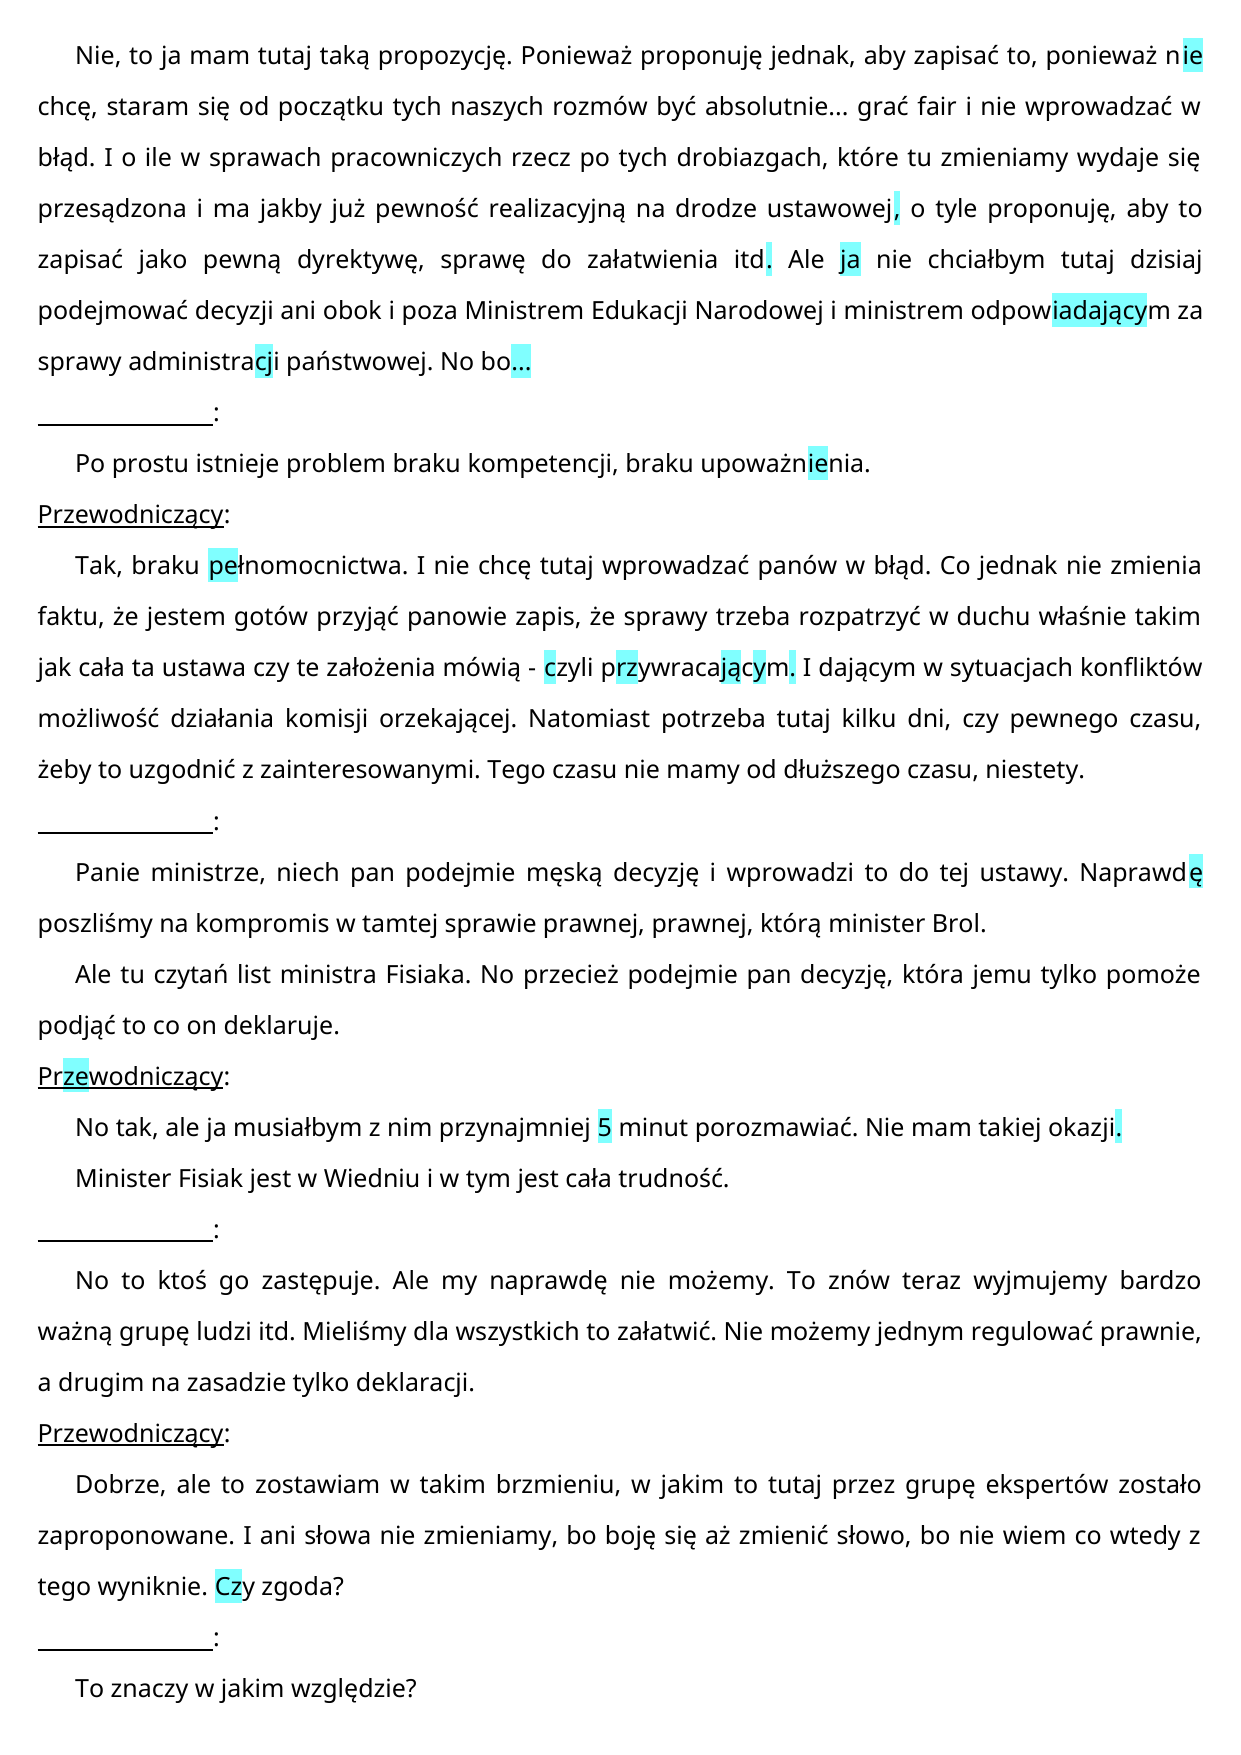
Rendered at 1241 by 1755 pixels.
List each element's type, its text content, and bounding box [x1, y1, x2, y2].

text Przewodniczący: [37, 1416, 1203, 1450]
text Ale tu czytań list ministra Fisiaka. No przecież podejmie pan decyzję, która jemu tylko pomoże podjąć to co on deklaruje. [37, 956, 1203, 1041]
text : [37, 395, 1203, 429]
text Panie ministrze, niech pan podejmie męską decyzję i wprowadzi to do tej ustawy. Naprawdę poszliśmy na kompromis w tamtej sprawie prawnej, prawnej, którą minister Brol. [37, 854, 1203, 939]
text No to ktoś go zastępuje. Ale my naprawdę nie możemy. To znów teraz wyjmujemy bardzo ważną grupę ludzi itd. Mieliśmy dla wszystkich to załatwić. Nie możemy jednym regulować prawnie, a drugim na zasadzie tylko deklaracji. [37, 1262, 1203, 1399]
text Przewodniczący: [37, 1058, 1203, 1092]
text Nie, to ja mam tutaj taką propozycję. Ponieważ proponuję jednak, aby zapisać to, ponieważ nie chcę, staram się od początku tych naszych rozmów być absolutnie... grać fair i nie wprowadzać w błąd. I o ile w sprawach pracowniczych rzecz po tych drobiazgach, które tu zmieniamy wydaje się przesądzona i ma jakby już pewność realizacyjną na drodze ustawowej, o tyle proponuję, aby to zapisać jako pewną dyrektywę, sprawę do załatwienia itd. Ale ja nie chciałbym tutaj dzisiaj podejmować decyzji ani obok i poza Ministrem Edukacji Narodowej i ministrem odpowiadającym za sprawy administracji państwowej. No bo... [37, 37, 1203, 378]
text Minister Fisiak jest w Wiedniu i w tym jest cała trudność. [37, 1160, 1203, 1194]
text : [37, 1211, 1203, 1246]
text Tak, braku pełnomocnictwa. I nie chcę tutaj wprowadzać panów w błąd. Co jednak nie zmienia faktu, że jestem gotów przyjąć panowie zapis, że sprawy trzeba rozpatrzyć w duchu właśnie takim jak cała ta ustawa czy te założenia mówią - czyli przywracającym. I dającym w sytuacjach konfliktów możliwość działania komisji orzekającej. Natomiast potrzeba tutaj kilku dni, czy pewnego czasu, żeby to uzgodnić z zainteresowanymi. Tego czasu nie mamy od dłuższego czasu, niestety. [37, 548, 1203, 786]
text Po prostu istnieje problem braku kompetencji, braku upoważnienia. [37, 446, 1203, 480]
text Przewodniczący: [37, 497, 1203, 531]
text Dobrze, ale to zostawiam w takim brzmieniu, w jakim to tutaj przez grupę ekspertów zostało zaproponowane. I ani słowa nie zmieniamy, bo boję się aż zmienić słowo, bo nie wiem co wtedy z tego wyniknie. Czy zgoda? [37, 1467, 1203, 1603]
text To znaczy w jakim względzie? [37, 1671, 1203, 1705]
text : [37, 803, 1203, 837]
text No tak, ale ja musiałbym z nim przynajmniej 5 minut porozmawiać. Nie mam takiej okazji. [37, 1109, 1203, 1143]
text : [37, 1620, 1203, 1654]
